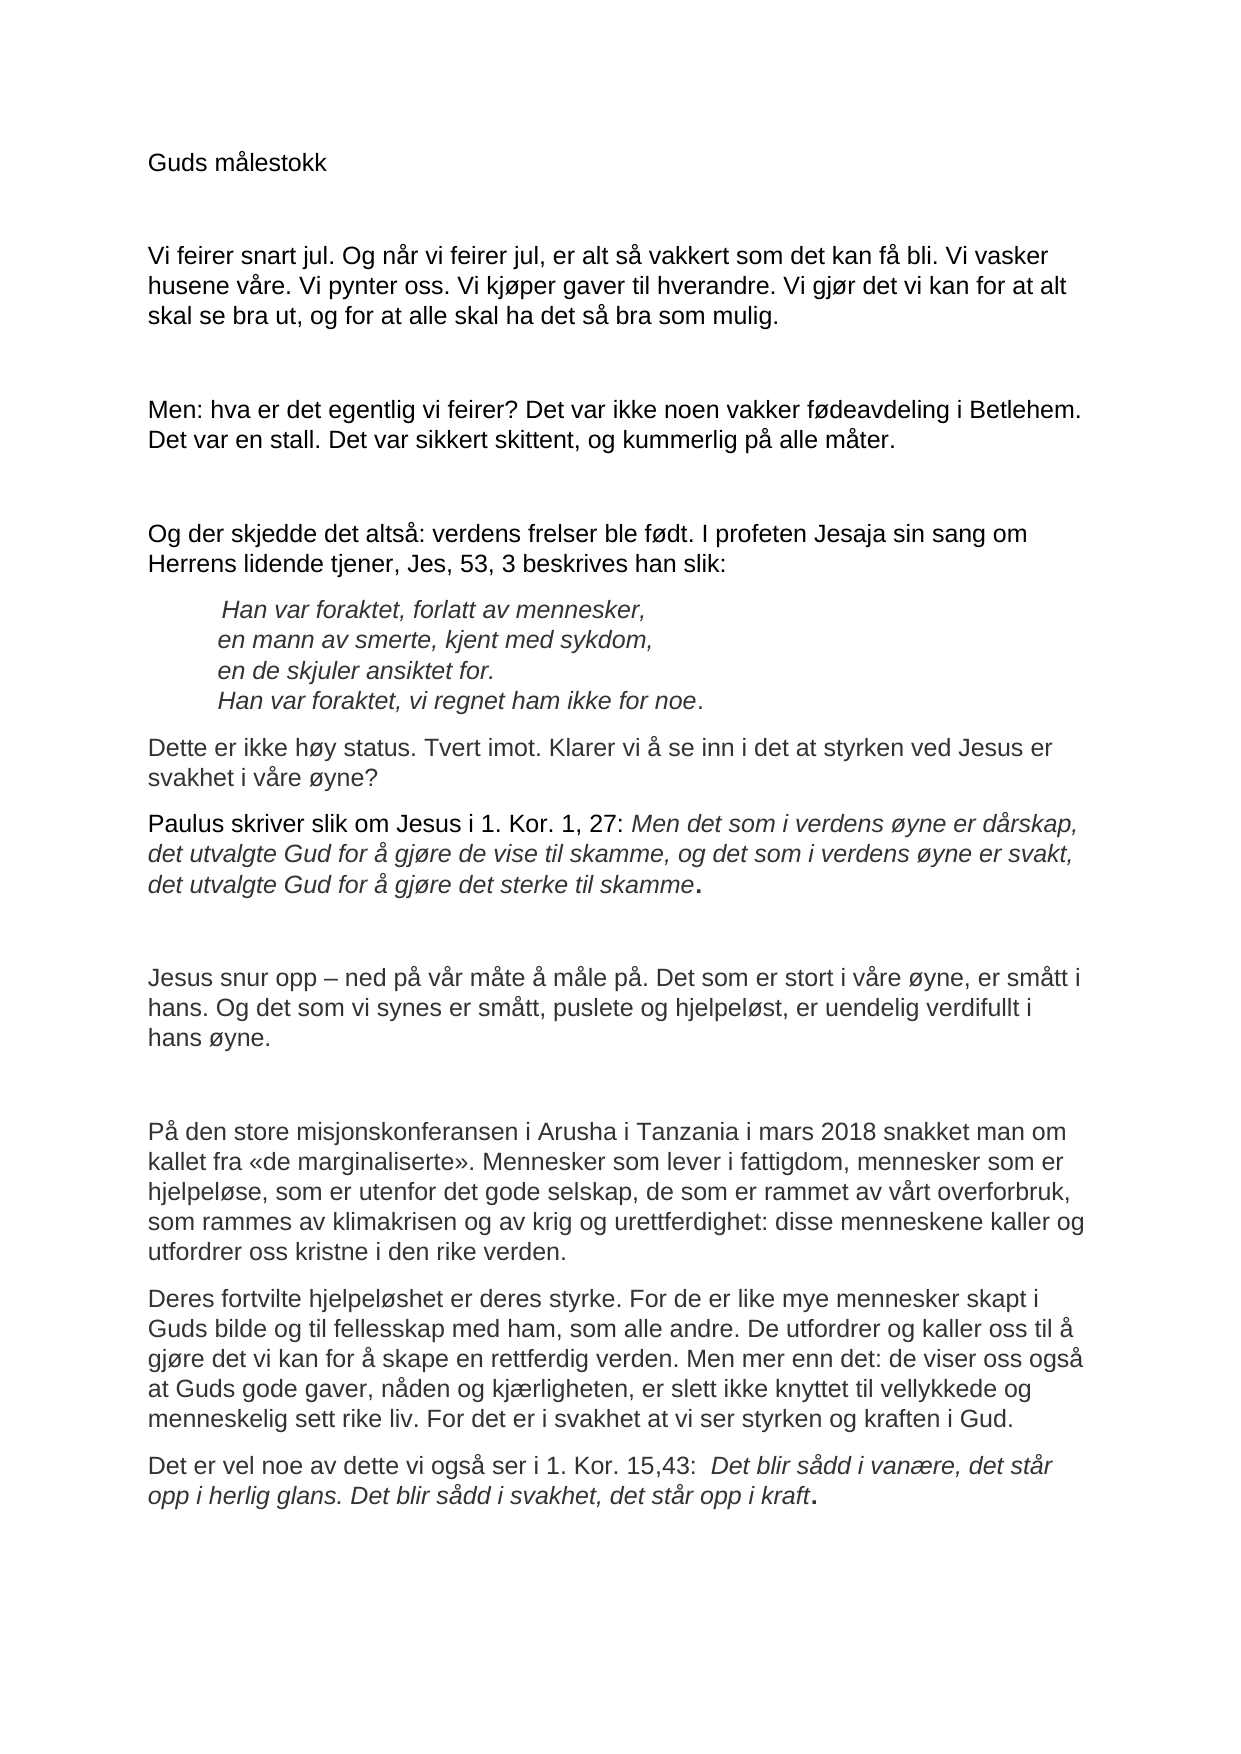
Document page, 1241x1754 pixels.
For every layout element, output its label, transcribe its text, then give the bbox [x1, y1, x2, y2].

text Og der skjedde det altså: verdens frelser ble født. I profeten Jesaja sin sang om Herrens lidende tjener, Jes, 53, 3 beskrives han slik: [148, 518, 1093, 577]
text Vi feirer snart jul. Og når vi feirer jul, er alt så vakkert som det kan få bli. Vi vasker husene våre. Vi pynter oss. Vi kjøper gaver til hverandre. Vi gjør det vi kan for at alt skal se bra ut, og for at alle skal ha det så bra som mulig. [148, 241, 1093, 330]
text Paulus skriver slik om Jesus i 1. Kor. 1, 27: Men det som i verdens øyne er dårskap, det utvalgte Gud for å gjøre de vise til skamme, og det som i verdens øyne er svakt, det utvalgte Gud for å gjøre det sterke til skamme. [148, 809, 1093, 898]
text På den store misjonskonferansen i Arusha i Tanzania i mars 2018 snakket man om kallet fra «de marginaliserte». Mennesker som lever i fattigdom, mennesker som er hjelpeløse, som er utenfor det gode selskap, de som er rammet av vårt overforbruk, som rammes av klimakrisen og av krig og urettferdighet: disse menneskene kaller og utfordrer oss kristne i den rike verden. [148, 1117, 1093, 1266]
text Dette er ikke høy status. Tvert imot. Klarer vi å se inn i det at styrken ved Jesus er svakhet i våre øyne? [148, 732, 1093, 791]
text Men: hva er det egentlig vi feirer? Det var ikke noen vakker fødeavdeling i Betlehem. Det var en stall. Det var sikkert skittent, og kummerlig på alle måter. [148, 395, 1093, 454]
text Deres fortvilte hjelpeløshet er deres styrke. For de er like mye mennesker skapt i Guds bilde og til fellesskap med ham, som alle andre. De utfordrer og kaller oss til å gjøre det vi kan for å skape en rettferdig verden. Men mer enn det: de viser oss også at Guds gode gaver, nåden og kjærligheten, er slett ikke knyttet til vellykkede og menneskelig sett rike liv. For det er i svakhet at vi ser styrken og kraften i Gud. [148, 1284, 1093, 1433]
text Guds målestokk [148, 148, 1093, 176]
text Det er vel noe av dette vi også ser i 1. Kor. 15,43: Det blir sådd i vanære, det står opp i herlig glans. Det blir sådd i svakhet, det står opp i kraft. [148, 1451, 1093, 1510]
text Han var foraktet, forlatt av mennesker, en mann av smerte, kjent med sykdom, en de skjuler ansiktet for. Han var foraktet, vi regnet ham ikke for noe. [148, 595, 1093, 714]
text Jesus snur opp – ned på vår måte å måle på. Det som er stort i våre øyne, er smått i hans. Og det som vi synes er smått, puslete og hjelpeløst, er uendelig verdifullt i hans øyne. [148, 963, 1093, 1052]
